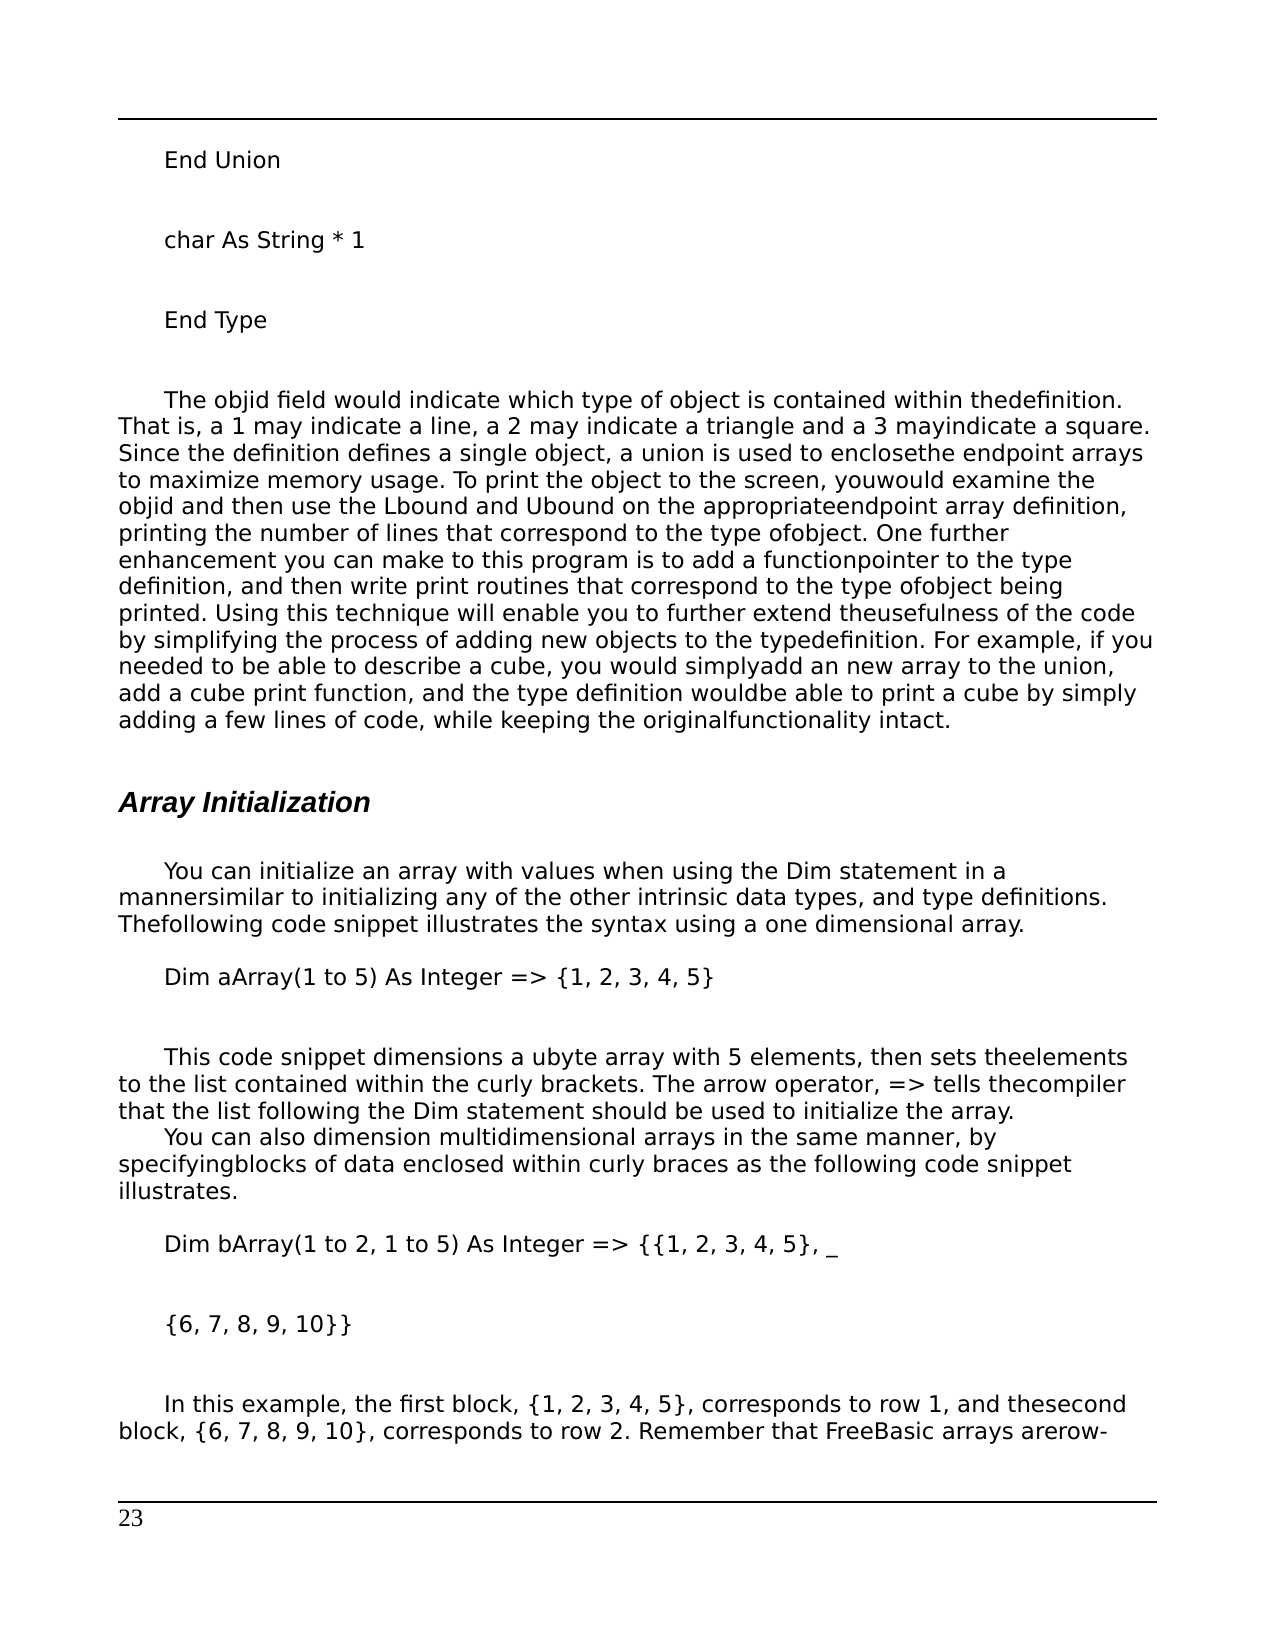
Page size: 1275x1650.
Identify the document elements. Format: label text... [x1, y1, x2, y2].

text The objid field would indicate which type of object is contained within thedefinition. That is, a 1 may indicate a line, a 2 may indicate a triangle and a 3 mayindicate a square. Since the definition defines a single object, a union is used to enclosethe endpoint arrays to maximize memory usage. To print the object to the screen, youwould examine the objid and then use the Lbound and Ubound on the appropriateendpoint array definition, printing the number of lines that correspond to the type ofobject. One further enhancement you can make to this program is to add a functionpointer to the type definition, and then write print routines that correspond to the type ofobject being printed. Using this technique will enable you to further extend theusefulness of the code by simplifying the process of adding new objects to the typedefinition. For example, if you needed to be able to describe a cube, you would simplyadd an new array to the union, add a cube print function, and the type definition wouldbe able to print a cube by simply adding a few lines of code, while keeping the originalfunctionality intact. [118, 387, 1157, 733]
text You can initialize an array with values when using the Dim statement in a mannersimilar to initializing any of the other intrinsic data types, and type definitions. Thefollowing code snippet illustrates the syntax using a one dimensional array. [118, 858, 1157, 938]
text End Type [118, 307, 1157, 333]
text End Union [118, 147, 1157, 173]
text In this example, the first block, {1, 2, 3, 4, 5}, corresponds to row 1, and thesecond block, {6, 7, 8, 9, 10}, corresponds to row 2. Remember that FreeBasic arrays arerow- [118, 1391, 1157, 1444]
subtitle Array Initialization [118, 785, 1157, 819]
text {6, 7, 8, 9, 10}} [118, 1311, 1157, 1338]
text Dim aArray(1 to 5) As Integer => {1, 2, 3, 4, 5} [118, 964, 1157, 991]
text This code snippet dimensions a ubyte array with 5 elements, then sets theelements to the list contained within the curly brackets. The arrow operator, => tells thecompiler that the list following the Dim statement should be used to initialize the array. [118, 1044, 1157, 1124]
text char As String * 1 [118, 227, 1157, 253]
text You can also dimension multidimensional arrays in the same manner, by specifyingblocks of data enclosed within curly braces as the following code snippet illustrates. [118, 1124, 1157, 1204]
text Dim bArray(1 to 2, 1 to 5) As Integer => {{1, 2, 3, 4, 5}, _ [118, 1231, 1157, 1258]
